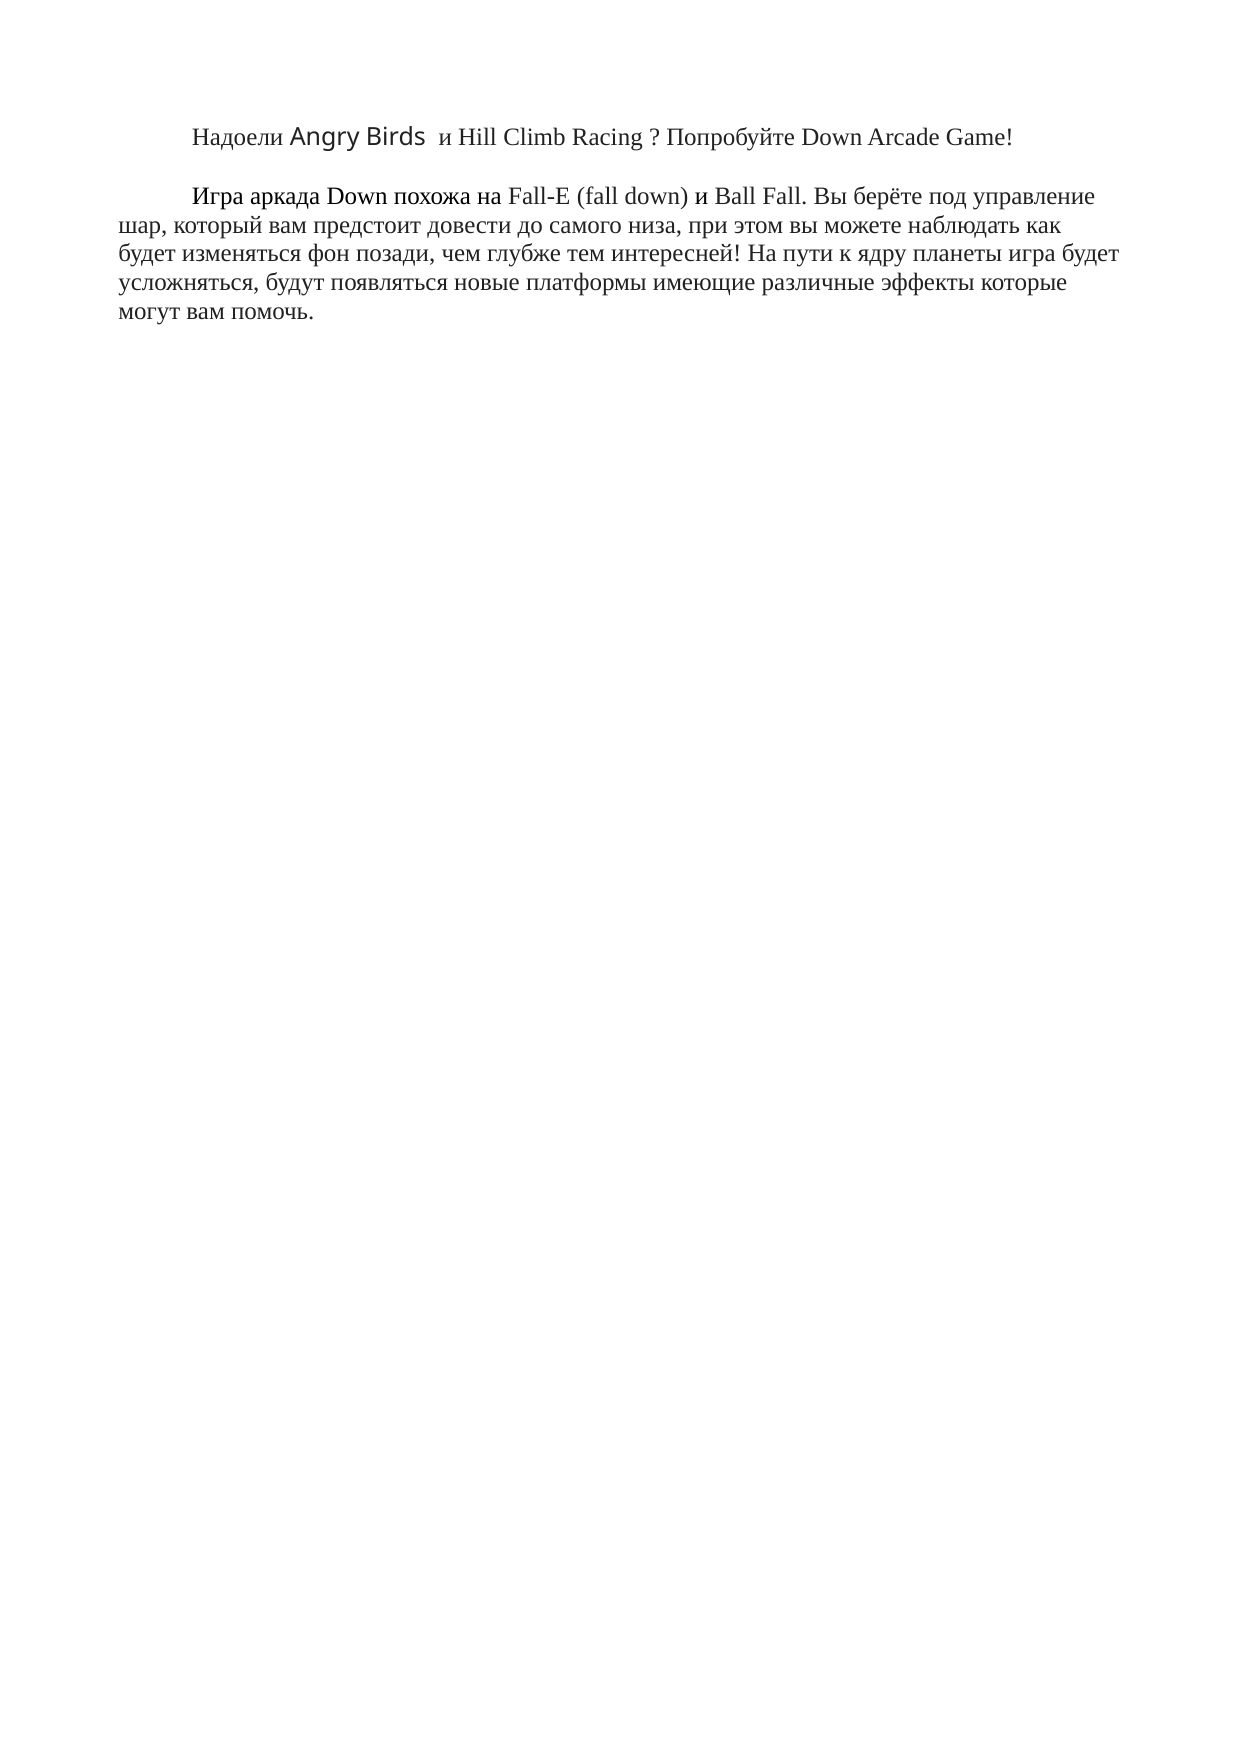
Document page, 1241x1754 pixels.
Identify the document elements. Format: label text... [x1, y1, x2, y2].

text Надоели Angry Birds и Hill Climb Racing ? Попробуйте Down Arcade Game! [118, 118, 1122, 152]
text Игра аркада Down похожа на Fall-E (fall down) и Ball Fall. Вы берёте под управление шар, который вам предстоит довести до самого низа, при этом вы можете наблюдать как будет изменяться фон позади, чем глубже тем интересней! На пути к ядру планеты игра будет усложняться, будут появляться новые платформы имеющие различные эффекты которые могут вам помочь. [118, 181, 1122, 325]
